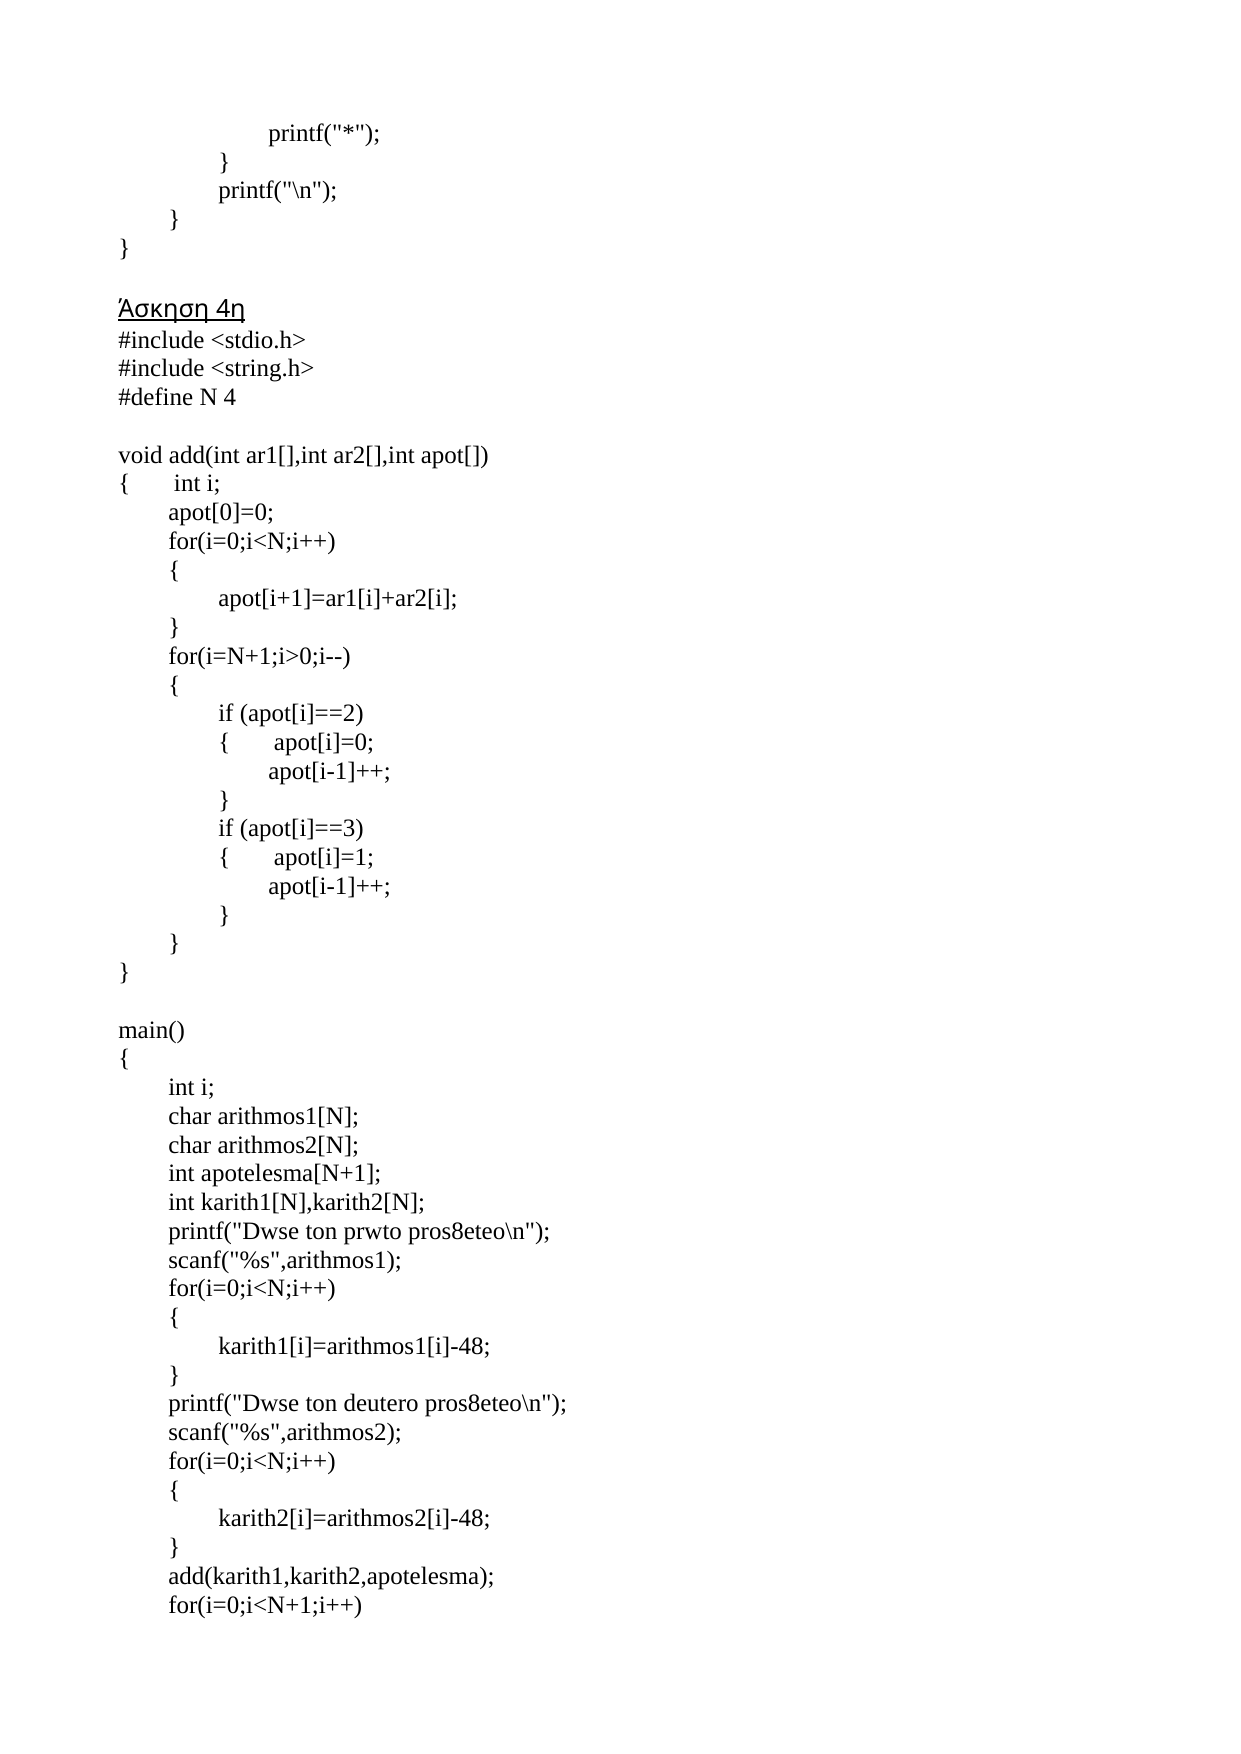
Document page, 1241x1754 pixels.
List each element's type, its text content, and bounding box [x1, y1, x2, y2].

text } [118, 612, 1122, 641]
text int i; [118, 1072, 1122, 1101]
text for(i=N+1;i>0;i--) [118, 641, 1122, 670]
text int karith1[N],karith2[N]; [118, 1187, 1122, 1216]
text char arithmos2[N]; [118, 1130, 1122, 1158]
text { [118, 1302, 1122, 1331]
text { [118, 555, 1122, 583]
text } [118, 233, 1122, 262]
text for(i=0;i<N;i++) [118, 526, 1122, 555]
text apot[i-1]++; [118, 756, 1122, 785]
text void add(int ar1[],int ar2[],int apot[]) [118, 440, 1122, 468]
text apot[0]=0; [118, 497, 1122, 526]
text scanf("%s",arithmos1); [118, 1245, 1122, 1273]
text scanf("%s",arithmos2); [118, 1417, 1122, 1446]
text { apot[i]=1; [118, 842, 1122, 871]
text printf("*"); [118, 118, 1122, 147]
text } [118, 900, 1122, 928]
text if (apot[i]==3) [118, 813, 1122, 842]
text apot[i+1]=ar1[i]+ar2[i]; [118, 583, 1122, 612]
text { [118, 1475, 1122, 1503]
text #include <stdio.h> [118, 325, 1122, 353]
text { [118, 1043, 1122, 1072]
text } [118, 785, 1122, 813]
text karith1[i]=arithmos1[i]-48; [118, 1331, 1122, 1360]
text apot[i-1]++; [118, 871, 1122, 900]
text printf("Dwse ton prwto pros8eteo\n"); [118, 1216, 1122, 1245]
text } [118, 928, 1122, 957]
text int apotelesma[N+1]; [118, 1158, 1122, 1187]
text add(karith1,karith2,apotelesma); [118, 1561, 1122, 1590]
text karith2[i]=arithmos2[i]-48; [118, 1503, 1122, 1532]
text for(i=0;i<N+1;i++) [118, 1590, 1122, 1618]
text main() [118, 1015, 1122, 1043]
text for(i=0;i<N;i++) [118, 1273, 1122, 1302]
text { int i; [118, 468, 1122, 497]
text printf("\n"); [118, 176, 1122, 204]
text char arithmos1[N]; [118, 1101, 1122, 1130]
text } [118, 147, 1122, 176]
text } [118, 957, 1122, 986]
text Άσκηση 4η [118, 291, 1122, 325]
text #define N 4 [118, 382, 1122, 411]
text printf("Dwse ton deutero pros8eteo\n"); [118, 1388, 1122, 1417]
text } [118, 1360, 1122, 1388]
text #include <string.h> [118, 353, 1122, 382]
text for(i=0;i<N;i++) [118, 1446, 1122, 1475]
text } [118, 1532, 1122, 1561]
text { [118, 670, 1122, 698]
text if (apot[i]==2) [118, 698, 1122, 727]
text { apot[i]=0; [118, 727, 1122, 756]
text } [118, 204, 1122, 233]
